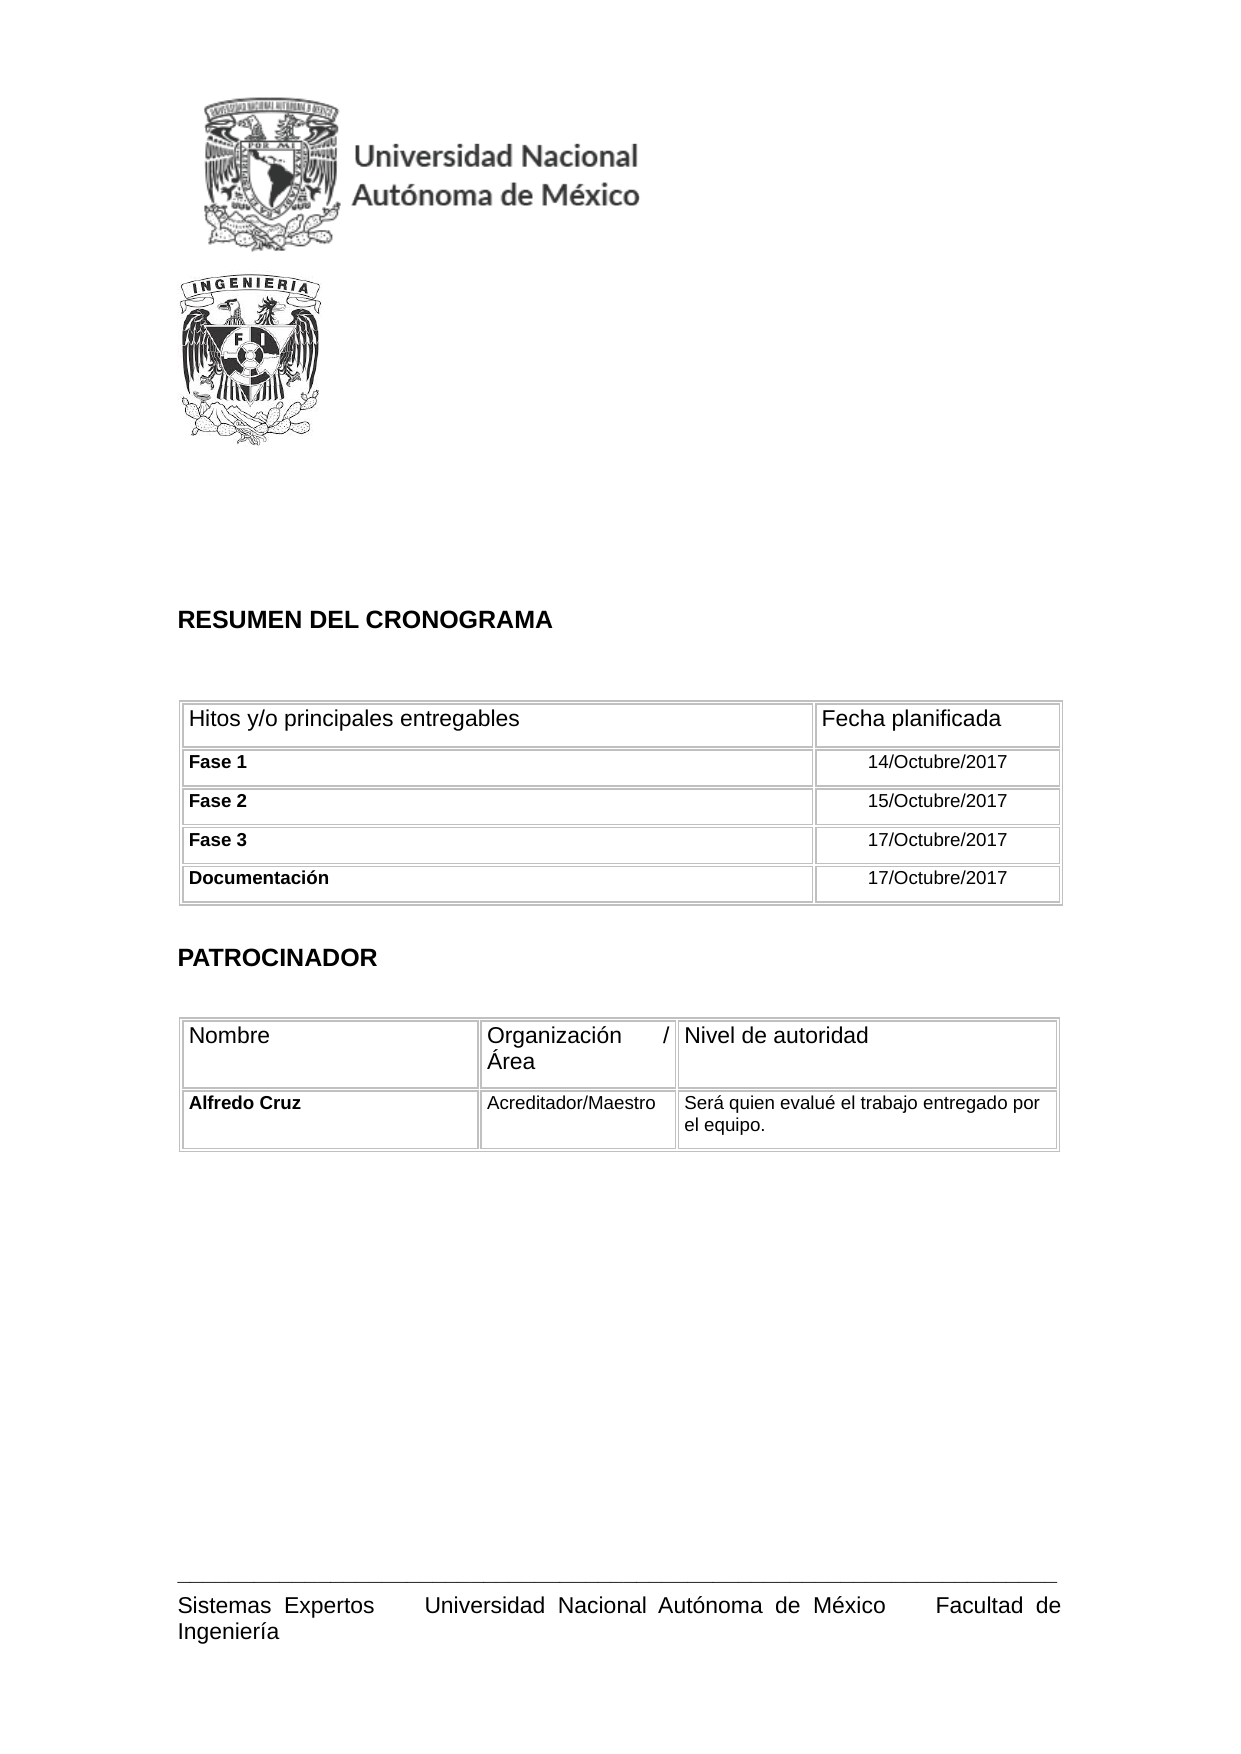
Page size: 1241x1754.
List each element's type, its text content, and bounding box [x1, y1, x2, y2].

table_header Organización / Área [482, 1022, 675, 1087]
table_cell Fase 2 [184, 790, 812, 824]
table_cell 15/Octubre/2017 [817, 790, 1059, 824]
subtitle Patrocinador [177, 943, 1063, 972]
table_cell Será quien evalué el trabajo entregado por el equipo. [679, 1092, 1056, 1147]
table_cell 17/Octubre/2017 [817, 867, 1059, 901]
table_cell Acreditador/Maestro [482, 1092, 675, 1147]
table_header Nombre [184, 1022, 477, 1087]
table_header Fecha planificada [817, 705, 1059, 746]
table_cell Fase 1 [184, 751, 812, 785]
table_header Hitos y/o principales entregables [184, 705, 812, 746]
table_cell 17/Octubre/2017 [817, 828, 1059, 862]
subtitle Resumen del cronograma [177, 605, 1063, 633]
table_cell 14/Octubre/2017 [817, 751, 1059, 785]
table_header Nivel de autoridad [679, 1022, 1056, 1087]
table_cell Fase 3 [184, 828, 812, 862]
table_cell Alfredo Cruz [184, 1092, 477, 1147]
table_cell Documentación [184, 867, 812, 901]
